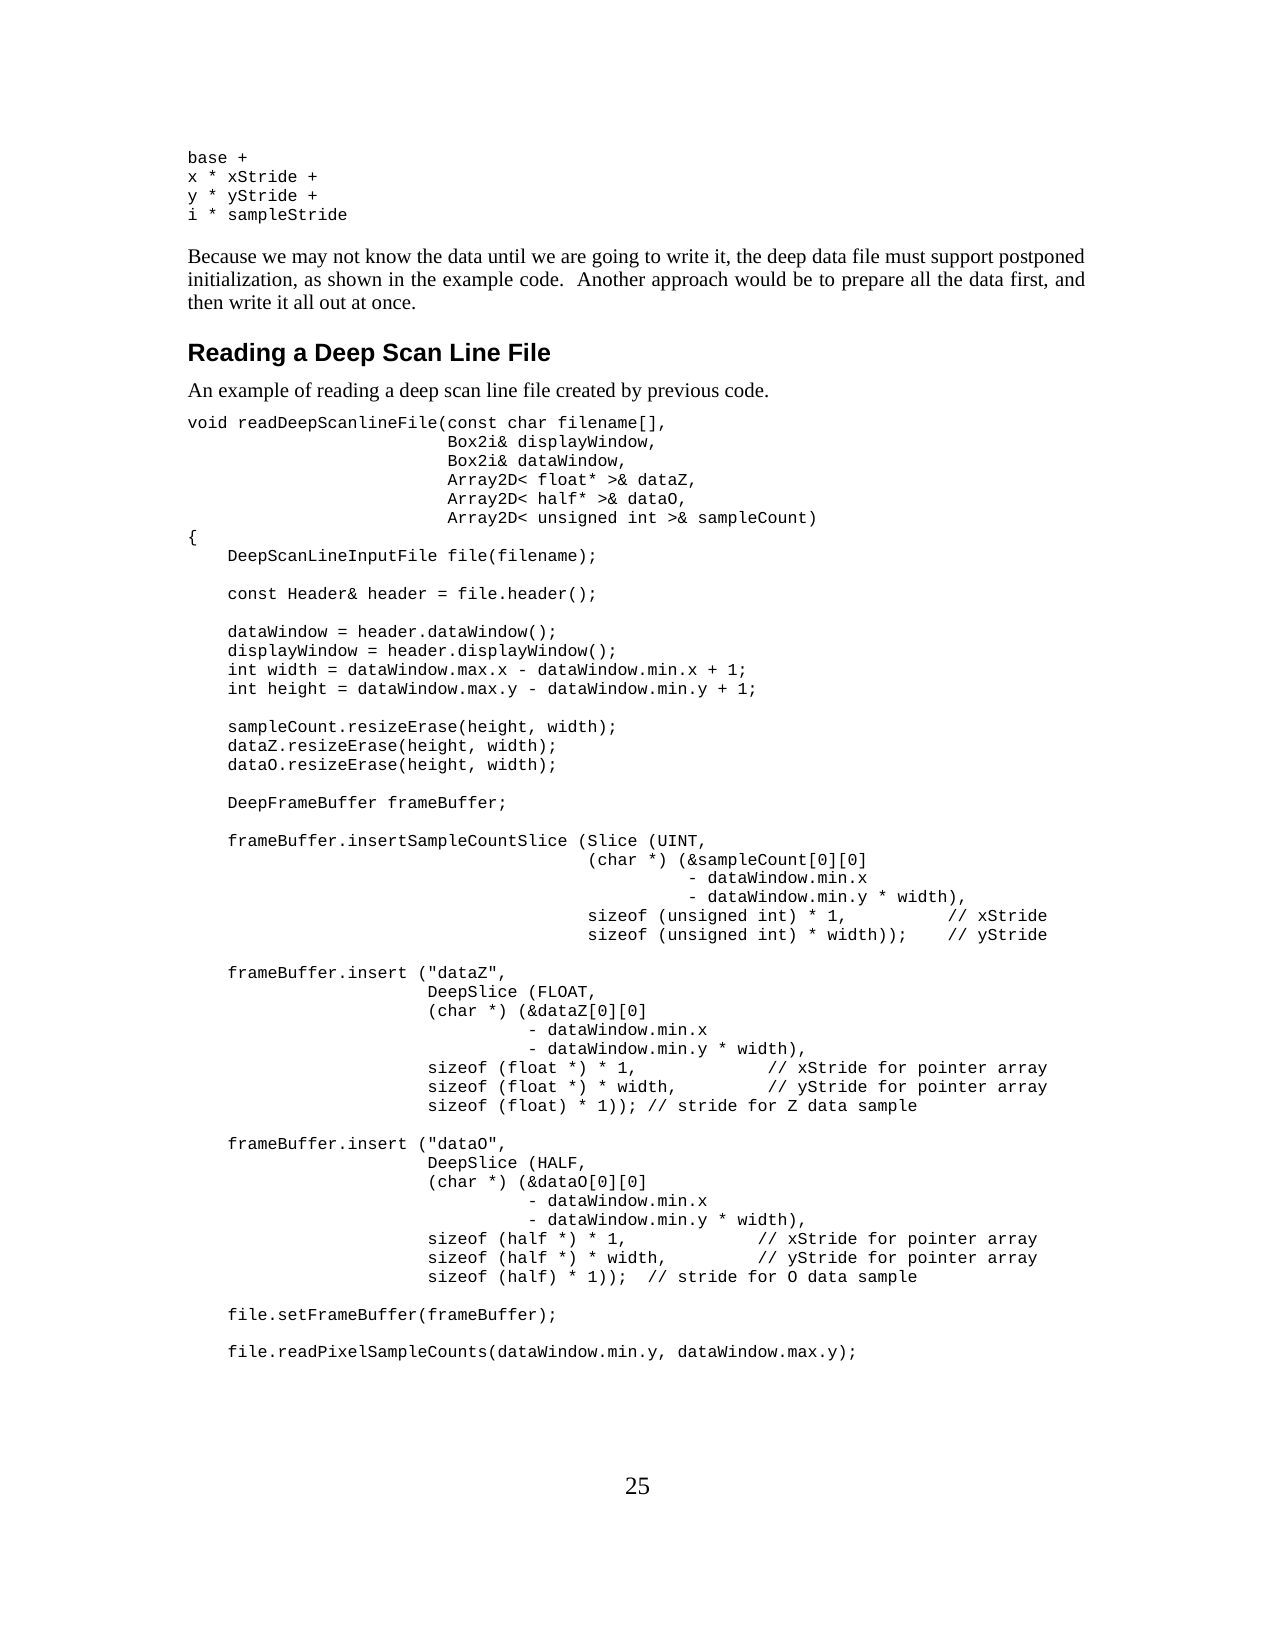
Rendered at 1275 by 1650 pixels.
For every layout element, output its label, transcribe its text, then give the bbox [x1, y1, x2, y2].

text { [187, 529, 1087, 548]
text base + [187, 150, 1087, 169]
text x * xStride + [187, 169, 1087, 188]
text Array2D< float* >& dataZ, [187, 472, 1087, 491]
text sizeof (unsigned int) * width)); // yStride [187, 927, 1087, 946]
text - dataWindow.min.x [187, 1192, 1087, 1211]
text DeepSlice (FLOAT, [187, 984, 1087, 1003]
text - dataWindow.min.y * width), [187, 1211, 1087, 1230]
text file.readPixelSampleCounts(dataWindow.min.y, dataWindow.max.y); [187, 1344, 1087, 1363]
text int height = dataWindow.max.y - dataWindow.min.y + 1; [187, 680, 1087, 699]
text sizeof (unsigned int) * 1, // xStride [187, 908, 1087, 927]
text - dataWindow.min.x [187, 1022, 1087, 1041]
text (char *) (&sampleCount[0][0] [187, 851, 1087, 870]
text (char *) (&dataO[0][0] [187, 1173, 1087, 1192]
subtitle Reading a Deep Scan Line File [187, 339, 1087, 367]
text const Header& header = file.header(); [187, 586, 1087, 604]
text Box2i& displayWindow, [187, 434, 1087, 453]
text DeepFrameBuffer frameBuffer; [187, 794, 1087, 813]
text Array2D< half* >& dataO, [187, 491, 1087, 510]
text frameBuffer.insert ("dataZ", [187, 965, 1087, 984]
text displayWindow = header.displayWindow(); [187, 642, 1087, 661]
text sizeof (half *) * 1, // xStride for pointer array [187, 1230, 1087, 1249]
text frameBuffer.insert ("dataO", [187, 1135, 1087, 1154]
text sizeof (float *) * 1, // xStride for pointer array [187, 1059, 1087, 1078]
text dataWindow = header.dataWindow(); [187, 623, 1087, 642]
text sizeof (float *) * width, // yStride for pointer array [187, 1078, 1087, 1097]
text frameBuffer.insertSampleCountSlice (Slice (UINT, [187, 832, 1087, 851]
text int width = dataWindow.max.x - dataWindow.min.x + 1; [187, 661, 1087, 680]
text DeepSlice (HALF, [187, 1154, 1087, 1173]
text Box2i& dataWindow, [187, 453, 1087, 472]
text - dataWindow.min.x [187, 870, 1087, 889]
text sizeof (half) * 1)); // stride for O data sample [187, 1268, 1087, 1287]
text dataZ.resizeErase(height, width); [187, 737, 1087, 756]
text i * sampleStride [187, 207, 1087, 226]
text DeepScanLineInputFile file(filename); [187, 548, 1087, 567]
text Array2D< unsigned int >& sampleCount) [187, 510, 1087, 529]
text sizeof (half *) * width, // yStride for pointer array [187, 1249, 1087, 1268]
text sizeof (float) * 1)); // stride for Z data sample [187, 1097, 1087, 1116]
text void readDeepScanlineFile(const char filename[], [187, 415, 1087, 434]
text - dataWindow.min.y * width), [187, 1041, 1087, 1059]
text sampleCount.resizeErase(height, width); [187, 718, 1087, 737]
text Because we may not know the data until we are going to write it, the deep data file must support postponed initialization, as shown in the example code. Another approach would be to prepare all the data first, and then write it all out at once. [187, 245, 1087, 314]
text dataO.resizeErase(height, width); [187, 756, 1087, 775]
text - dataWindow.min.y * width), [187, 889, 1087, 908]
text (char *) (&dataZ[0][0] [187, 1003, 1087, 1022]
text An example of reading a deep scan line file created by previous code. [187, 379, 1087, 402]
text file.setFrameBuffer(frameBuffer); [187, 1306, 1087, 1325]
text y * yStride + [187, 188, 1087, 207]
